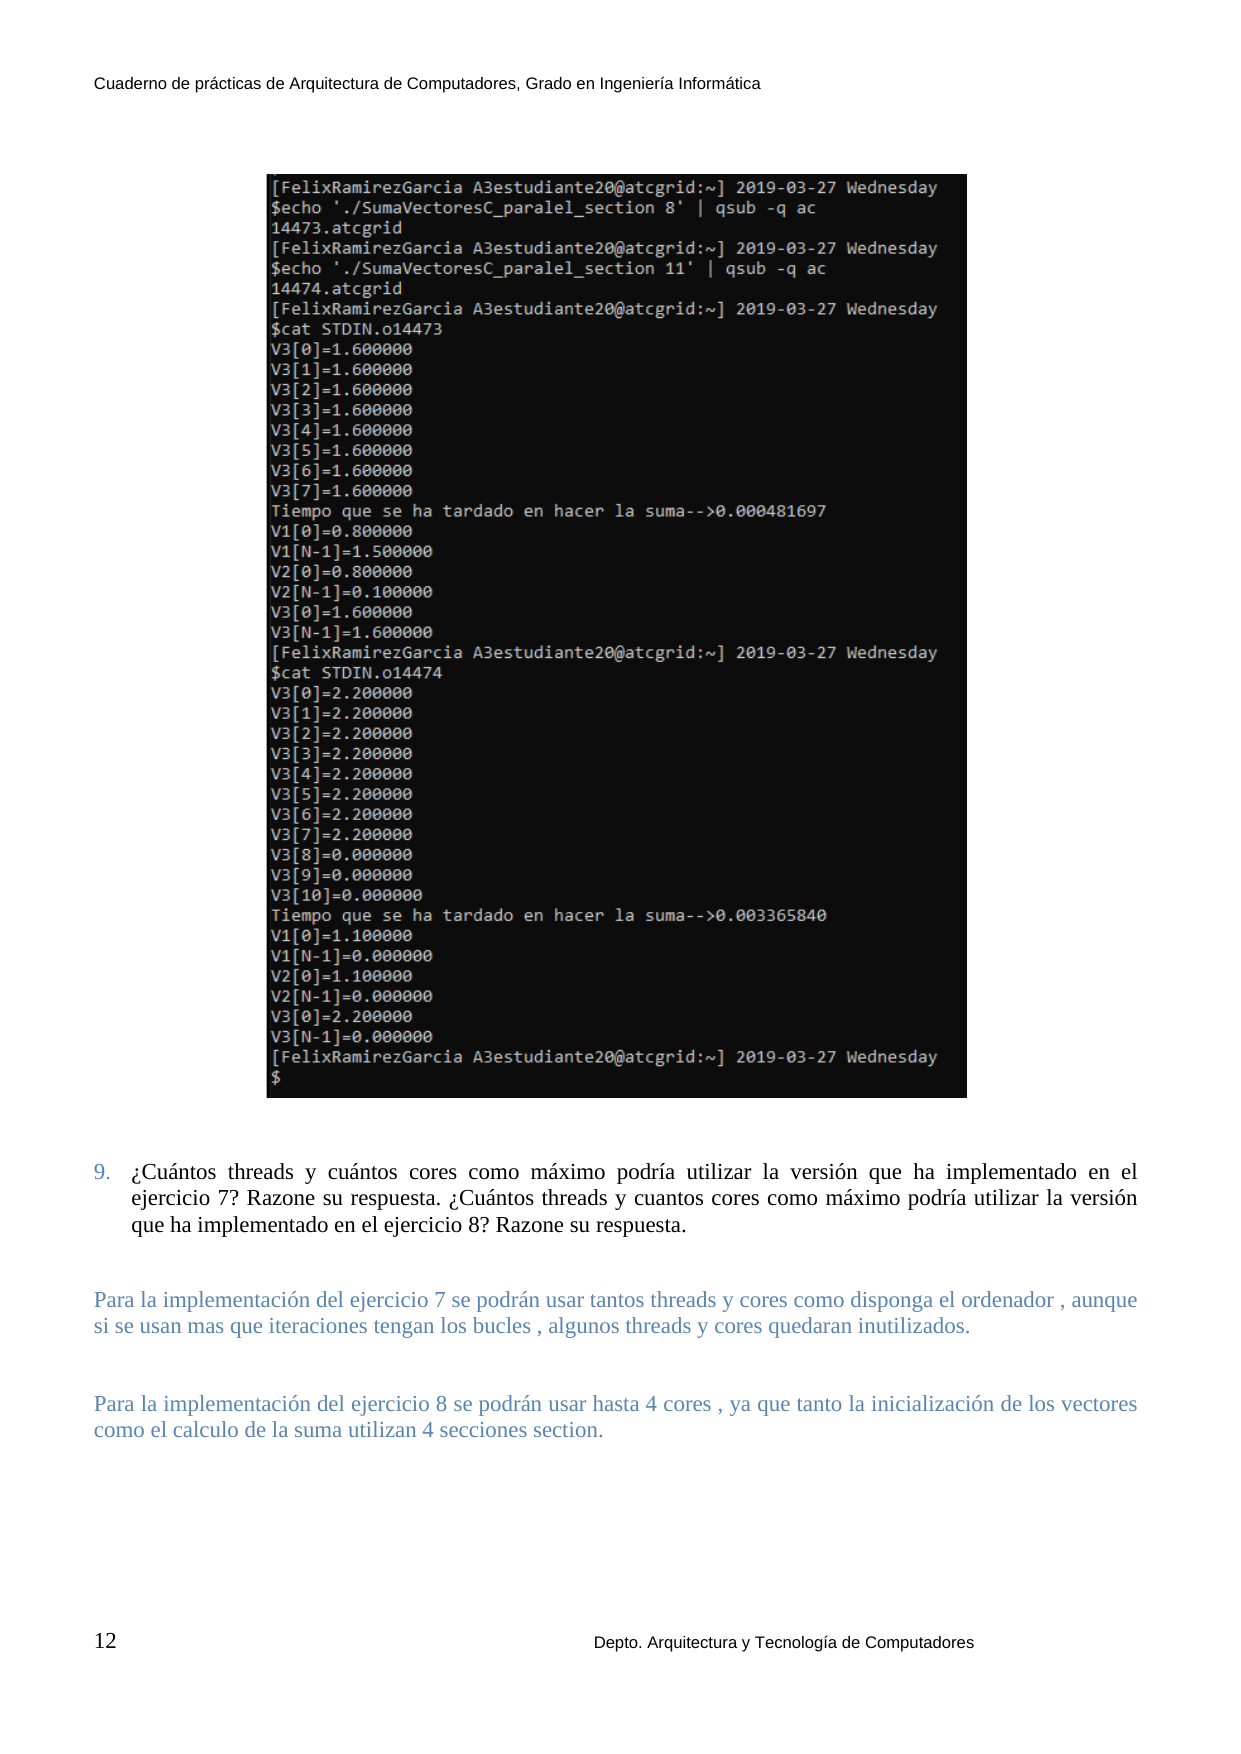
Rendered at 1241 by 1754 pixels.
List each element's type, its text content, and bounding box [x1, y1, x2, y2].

list ¿Cuántos threads y cuántos cores como máximo podría utilizar la versión que ha implementado en el ejercicio 7? Razone su respuesta. ¿Cuántos threads y cuantos cores como máximo podría utilizar la versión que ha implementado en el ejercicio 8? Razone su respuesta. [94, 1158, 1140, 1237]
text Para la implementación del ejercicio 8 se podrán usar hasta 4 cores , ya que tanto la inicialización de los vectores como el calculo de la suma utilizan 4 secciones section. [94, 1390, 1140, 1443]
text Para la implementación del ejercicio 7 se podrán usar tantos threads y cores como disponga el ordenador , aunque si se usan mas que iteraciones tengan los bucles , algunos threads y cores quedaran inutilizados. [94, 1286, 1140, 1339]
picture [266, 174, 967, 1098]
